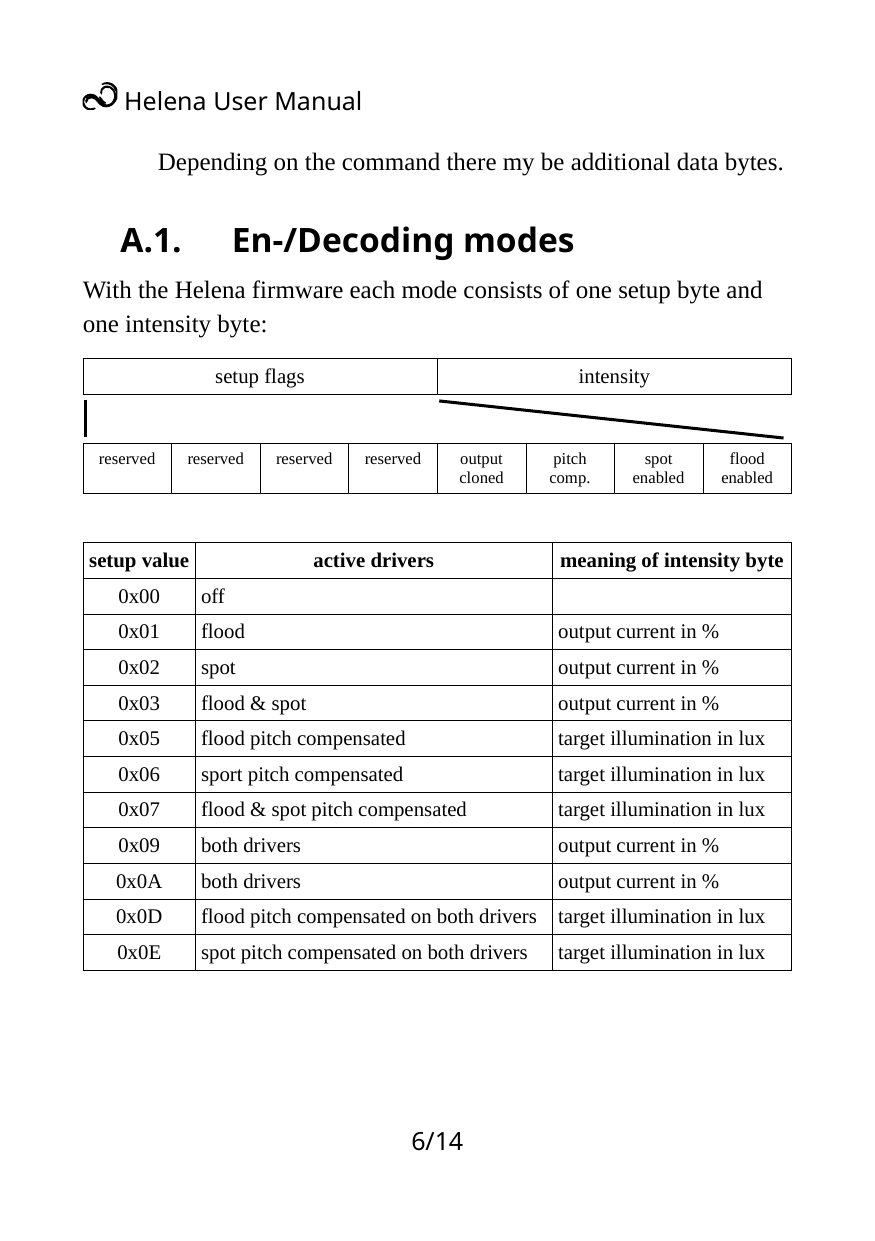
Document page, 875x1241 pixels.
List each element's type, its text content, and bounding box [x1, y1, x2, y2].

table_cell 0x03 [84, 686, 195, 720]
table_header reserved [261, 444, 348, 493]
table_header spot enabled [615, 444, 703, 493]
table_header output cloned [438, 444, 526, 493]
text With the Helena firmware each mode consists of one setup byte and one intensity byte: [83, 275, 791, 338]
table_cell 0x0D [84, 900, 195, 934]
table_cell 0x00 [84, 579, 195, 613]
table_cell output current in % [553, 864, 791, 898]
list Depending on the command there my be additional data bytes. [83, 147, 791, 175]
table_cell 0x05 [84, 721, 195, 756]
table_cell flood [196, 615, 552, 649]
table_header meaning of intensity byte [553, 543, 791, 578]
table_cell 0x0E [84, 935, 195, 970]
table_cell output current in % [553, 650, 791, 685]
table_cell both drivers [196, 828, 552, 863]
table_header reserved [349, 444, 437, 493]
table_cell 0x09 [84, 828, 195, 863]
table_cell spot [196, 650, 552, 685]
table_cell target illumination in lux [553, 793, 791, 827]
table_header pitch comp. [527, 444, 614, 493]
table_cell output current in % [553, 686, 791, 720]
table_cell sport pitch compensated [196, 757, 552, 792]
table_cell flood pitch compensated [196, 721, 552, 756]
table_cell 0x02 [84, 650, 195, 685]
table_cell 0x0A [84, 864, 195, 898]
table_cell 0x07 [84, 793, 195, 827]
table_header setup flags [84, 359, 437, 394]
table_cell target illumination in lux [553, 900, 791, 934]
table_cell target illumination in lux [553, 935, 791, 970]
table_cell spot pitch compensated on both drivers [196, 935, 552, 970]
table_cell both drivers [196, 864, 552, 898]
table_cell flood & spot pitch compensated [196, 793, 552, 827]
table_cell flood pitch compensated on both drivers [196, 900, 552, 934]
table_header active drivers [196, 543, 552, 578]
table_header reserved [84, 444, 171, 493]
table_cell output current in % [553, 615, 791, 649]
table_cell off [196, 579, 552, 613]
subtitle En-/Decoding modes [120, 217, 791, 262]
table_cell 0x06 [84, 757, 195, 792]
table_header setup value [84, 543, 195, 578]
table_cell target illumination in lux [553, 721, 791, 756]
table_header reserved [172, 444, 260, 493]
table_header flood enabled [704, 444, 791, 493]
table_cell 0x01 [84, 615, 195, 649]
table_header intensity [438, 359, 791, 394]
table_cell flood & spot [196, 686, 552, 720]
table_cell target illumination in lux [553, 757, 791, 792]
table_cell output current in % [553, 828, 791, 863]
table_cell [553, 579, 791, 613]
